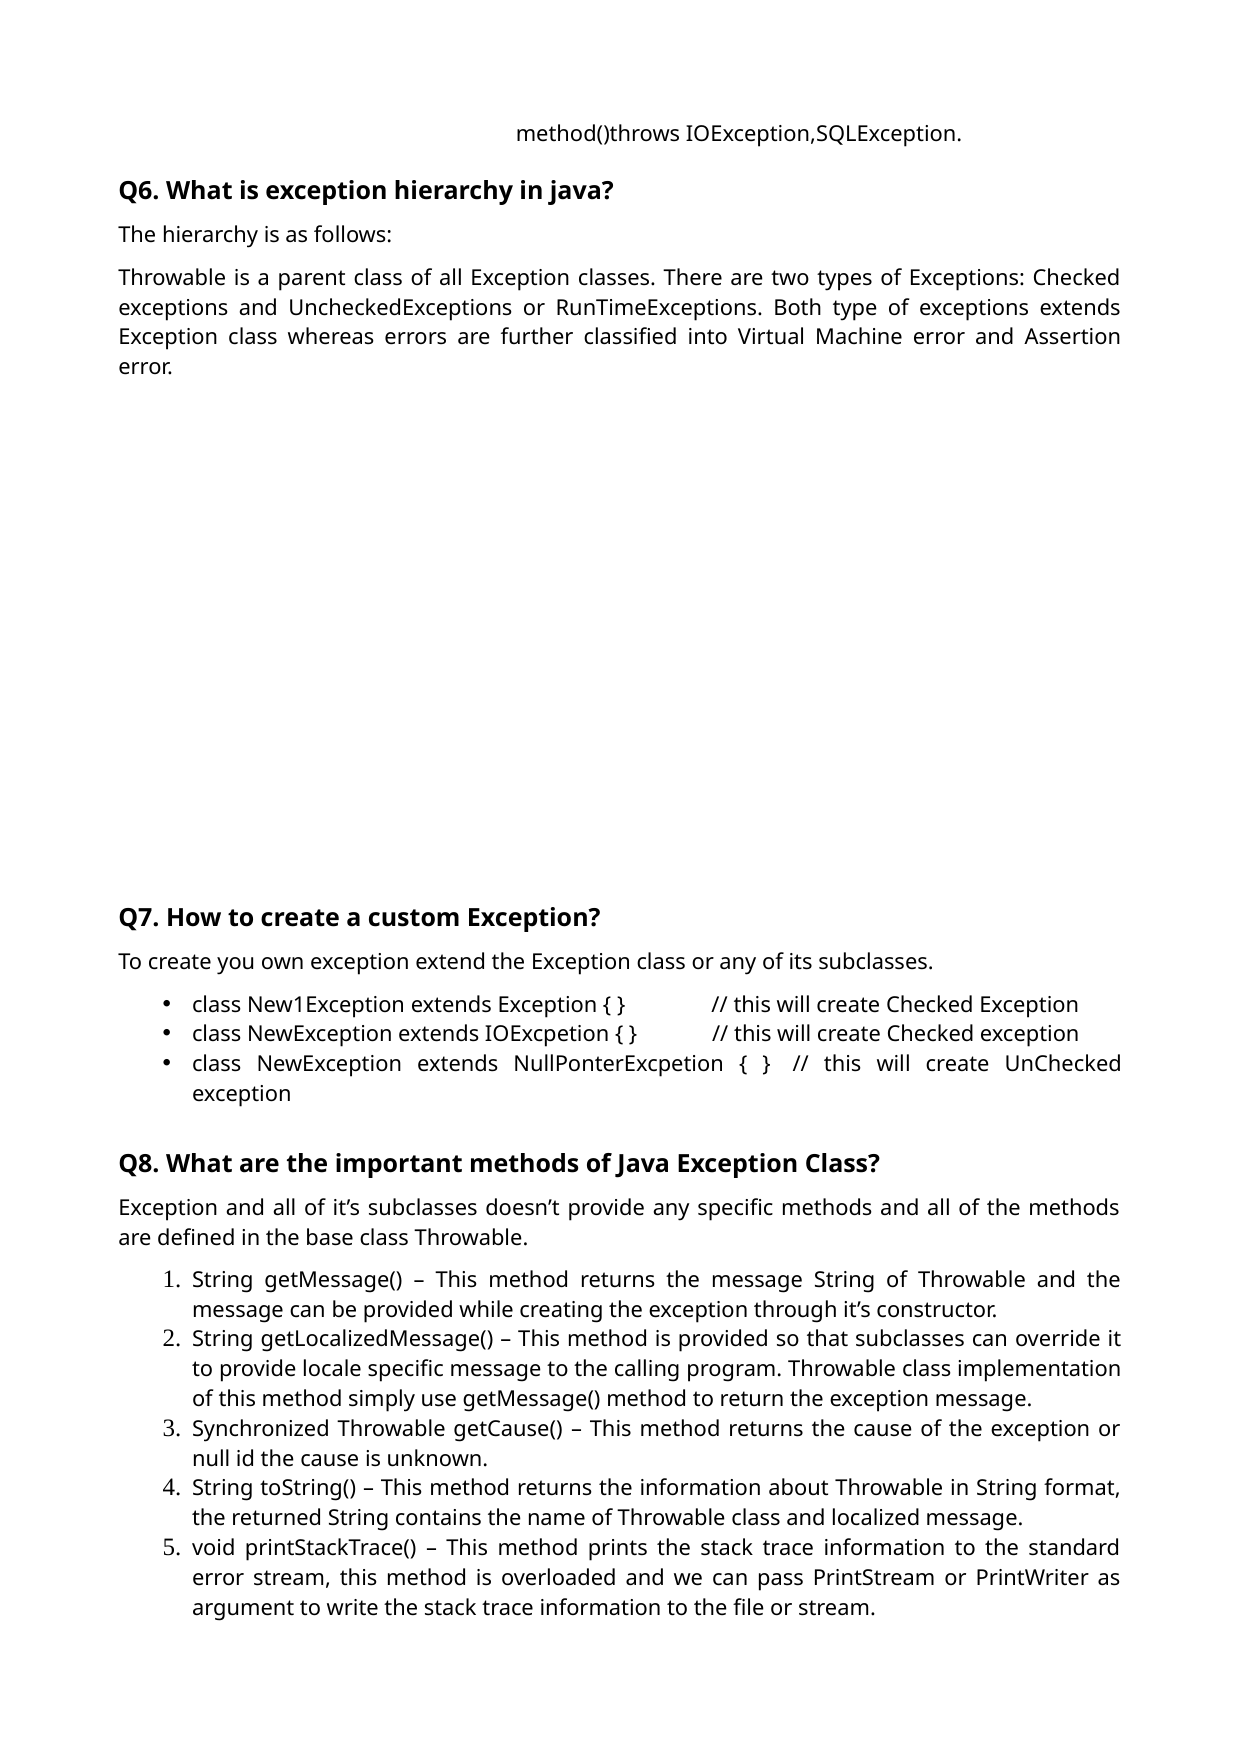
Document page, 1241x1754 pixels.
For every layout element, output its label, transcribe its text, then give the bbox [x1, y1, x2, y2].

list class NewException extends NullPonterExcpetion { } // this will create UnChecked exception [162, 1048, 1122, 1108]
text Throwable is a parent class of all Exception classes. There are two types of Exceptions: Checked exceptions and UncheckedExceptions or RunTimeExceptions. Both type of exceptions extends Exception class whereas errors are further classified into Virtual Machine error and Assertion error. [118, 262, 1122, 381]
list String getLocalizedMessage() – This method is provided so that subclasses can override it to provide locale specific message to the calling program. Throwable class implementation of this method simply use getMessage() method to return the exception message. [162, 1323, 1122, 1413]
list class NewException extends IOExcpetion { } // this will create Checked exception [162, 1018, 1122, 1048]
subtitle Q8. What are the important methods of Java Exception Class? [118, 1145, 1122, 1179]
list class New1Exception extends Exception { } // this will create Checked Exception [162, 988, 1122, 1018]
table_cell method()throws IOException,SQLException. [516, 118, 1122, 148]
list String getMessage() – This method returns the message String of Throwable and the message can be provided while creating the exception through it’s constructor. [162, 1264, 1122, 1323]
list String toString() – This method returns the information about Throwable in String format, the returned String contains the name of Throwable class and localized message. [162, 1472, 1122, 1532]
list void printStackTrace() – This method prints the stack trace information to the standard error stream, this method is overloaded and we can pass PrintStream or PrintWriter as argument to write the stack trace information to the file or stream. [162, 1532, 1122, 1621]
list Synchronized Throwable getCause() – This method returns the cause of the exception or null id the cause is unknown. [162, 1413, 1122, 1472]
table_cell [118, 118, 516, 148]
subtitle Q7. How to create a custom Exception? [118, 900, 1122, 934]
text The hierarchy is as follows: [118, 219, 1122, 249]
text Exception and all of it’s subclasses doesn’t provide any specific methods and all of the methods are defined in the base class Throwable. [118, 1192, 1122, 1251]
text To create you own exception extend the Exception class or any of its subclasses. [118, 946, 1122, 976]
subtitle Q6. What is exception hierarchy in java? [118, 173, 1122, 207]
